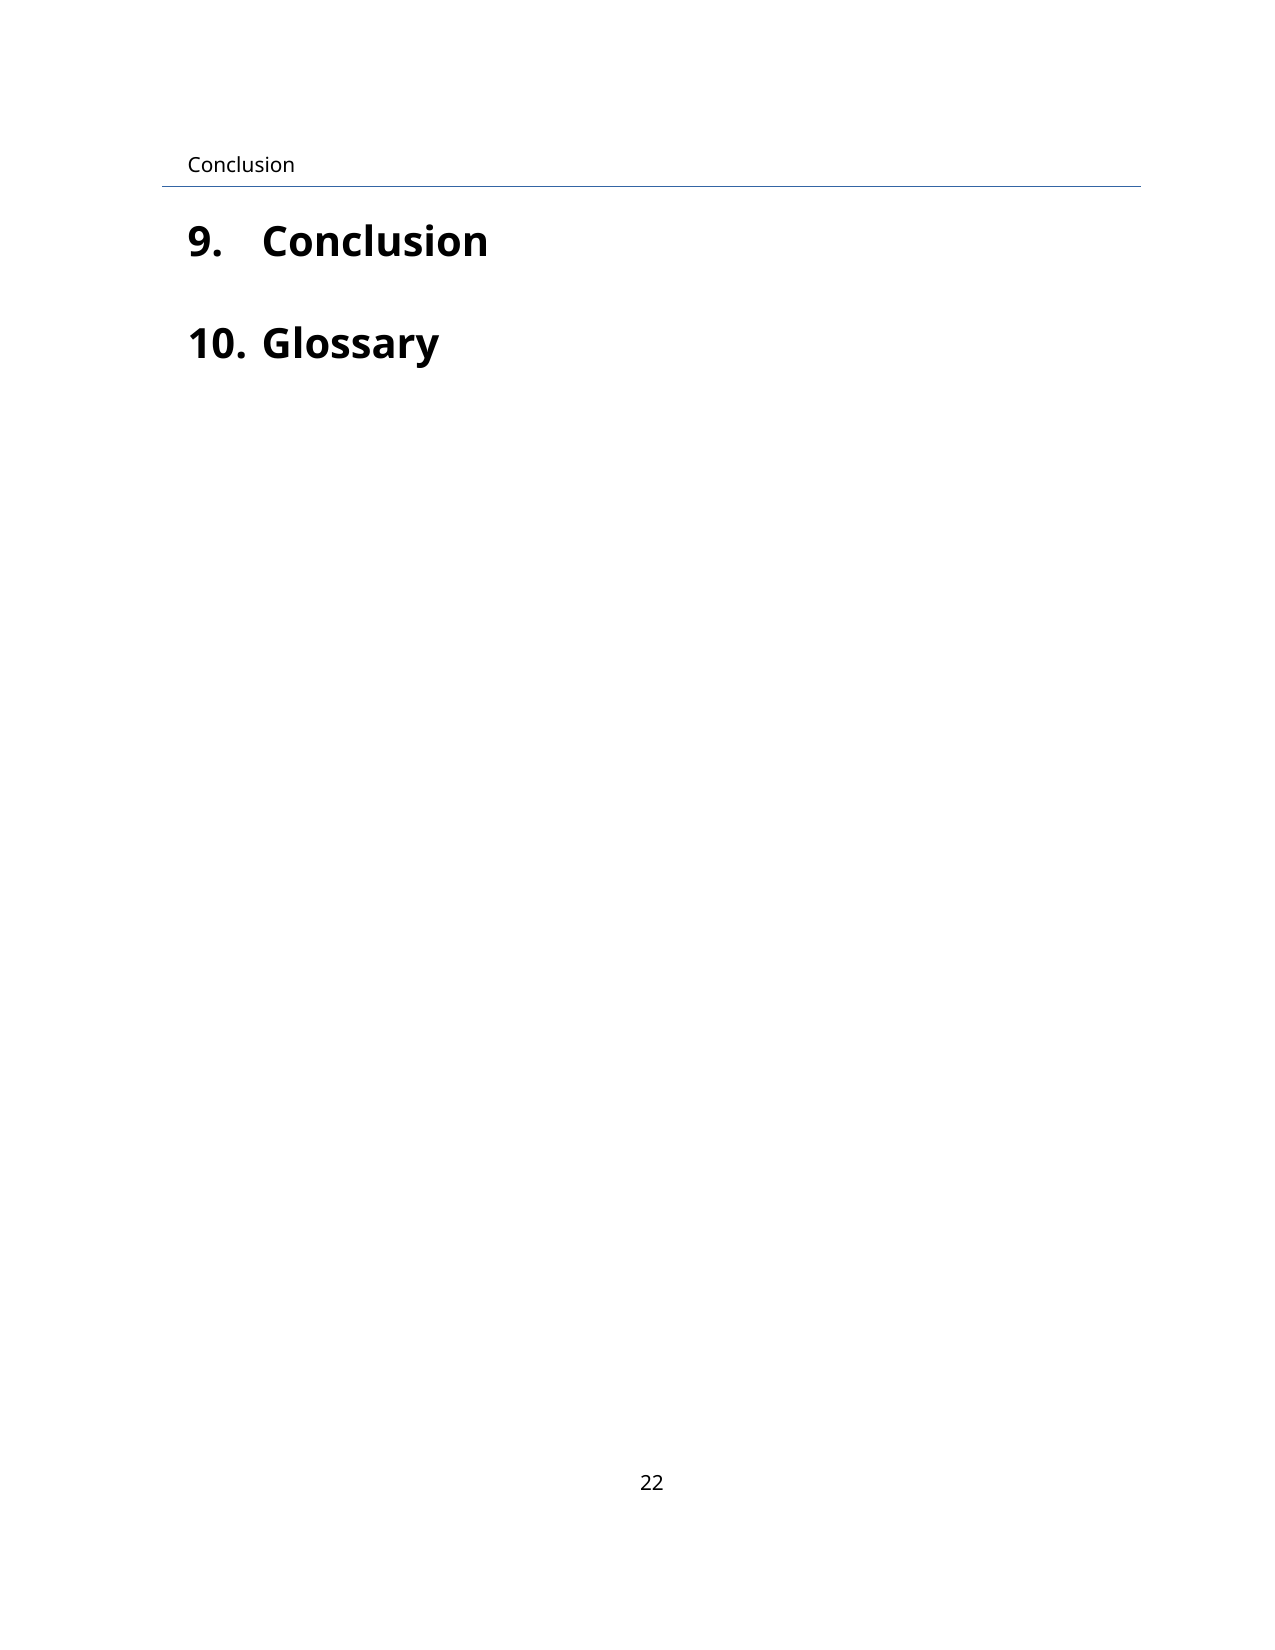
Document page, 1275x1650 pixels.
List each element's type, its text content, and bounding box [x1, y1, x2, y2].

subtitle Conclusion [187, 211, 1116, 268]
subtitle Glossary [187, 314, 1116, 371]
